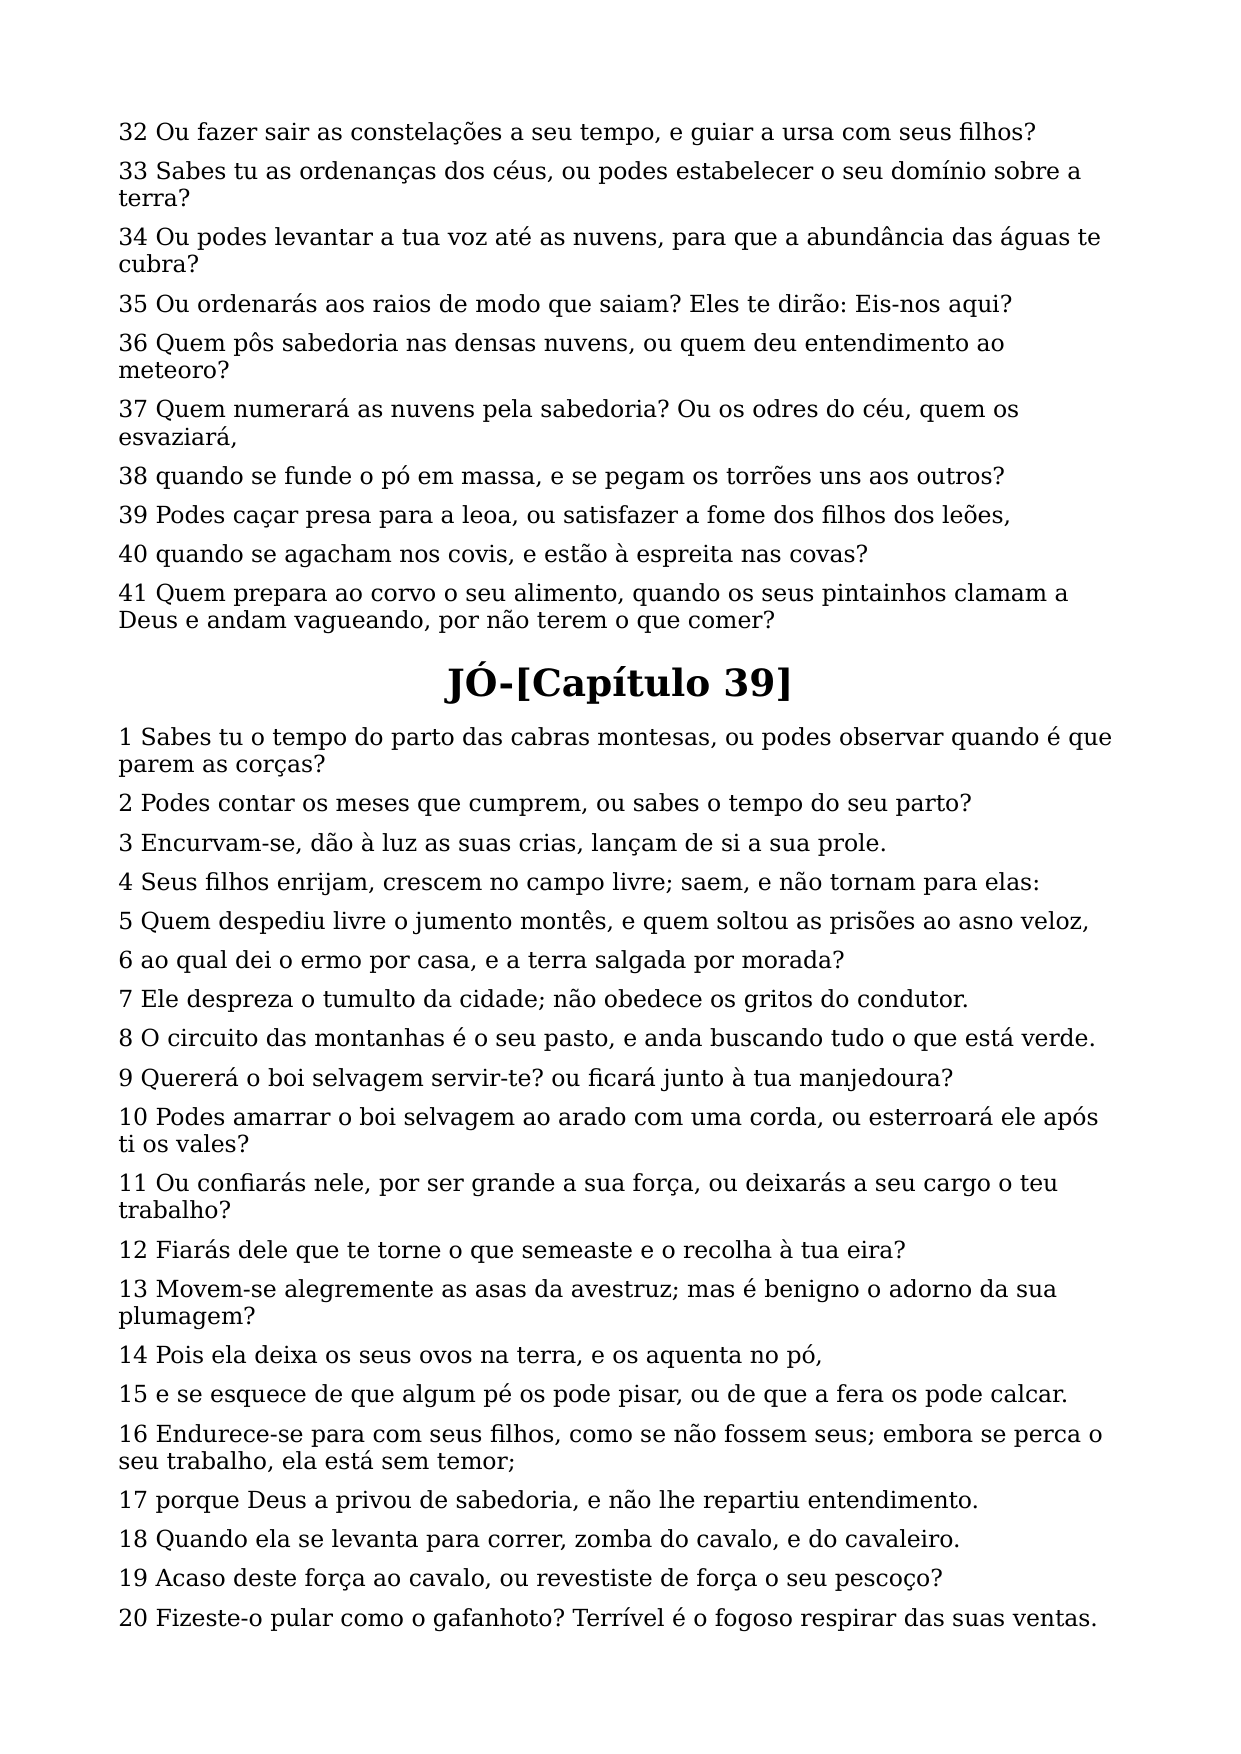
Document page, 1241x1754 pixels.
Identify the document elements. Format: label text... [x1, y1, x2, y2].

text 18 Quando ela se levanta para correr, zomba do cavalo, e do cavaleiro. [118, 1526, 1122, 1553]
text 15 e se esquece de que algum pé os pode pisar, ou de que a fera os pode calcar. [118, 1381, 1122, 1408]
text 37 Quem numerará as nuvens pela sabedoria? Ou os odres do céu, quem os esvaziará, [118, 396, 1122, 450]
text 20 Fizeste-o pular como o gafanhoto? Terrível é o fogoso respirar das suas ventas. [118, 1604, 1122, 1632]
text 4 Seus filhos enrijam, crescem no campo livre; saem, e não tornam para elas: [118, 868, 1122, 896]
text 38 quando se funde o pó em massa, e se pegam os torrões uns aos outros? [118, 462, 1122, 489]
text 40 quando se agacham nos covis, e estão à espreita nas covas? [118, 541, 1122, 568]
text 14 Pois ela deixa os seus ovos na terra, e os aquenta no pó, [118, 1342, 1122, 1369]
text 10 Podes amarrar o boi selvagem ao arado com uma corda, ou esterroará ele após ti os vales? [118, 1103, 1122, 1158]
text 39 Podes caçar presa para a leoa, ou satisfazer a fome dos filhos dos leões, [118, 501, 1122, 529]
text 12 Fiarás dele que te torne o que semeaste e o recolha à tua eira? [118, 1236, 1122, 1264]
text 35 Ou ordenarás aos raios de modo que saiam? Eles te dirão: Eis-nos aqui? [118, 290, 1122, 317]
text 34 Ou podes levantar a tua voz até as nuvens, para que a abundância das águas te cubra? [118, 224, 1122, 278]
subtitle JÓ-[Capítulo 39] [118, 661, 1122, 705]
text 17 porque Deus a privou de sabedoria, e não lhe repartiu entendimento. [118, 1487, 1122, 1514]
text 19 Acaso deste força ao cavalo, ou revestiste de força o seu pescoço? [118, 1565, 1122, 1592]
text 9 Quererá o boi selvagem servir-te? ou ficará junto à tua manjedoura? [118, 1064, 1122, 1092]
text 33 Sabes tu as ordenanças dos céus, ou podes estabelecer o seu domínio sobre a terra? [118, 157, 1122, 212]
text 2 Podes contar os meses que cumprem, ou sabes o tempo do seu parto? [118, 790, 1122, 817]
text 1 Sabes tu o tempo do parto das cabras montesas, ou podes observar quando é que parem as corças? [118, 724, 1122, 778]
text 6 ao qual dei o ermo por casa, e a terra salgada por morada? [118, 947, 1122, 974]
text 16 Endurece-se para com seus filhos, como se não fossem seus; embora se perca o seu trabalho, ela está sem temor; [118, 1420, 1122, 1475]
text 11 Ou confiarás nele, por ser grande a sua força, ou deixarás a seu cargo o teu trabalho? [118, 1170, 1122, 1224]
text 8 O circuito das montanhas é o seu pasto, e anda buscando tudo o que está verde. [118, 1025, 1122, 1052]
text 36 Quem pôs sabedoria nas densas nuvens, ou quem deu entendimento ao meteoro? [118, 329, 1122, 384]
text 5 Quem despediu livre o jumento montês, e quem soltou as prisões ao asno veloz, [118, 908, 1122, 935]
text 32 Ou fazer sair as constelações a seu tempo, e guiar a ursa com seus filhos? [118, 118, 1122, 145]
text 7 Ele despreza o tumulto da cidade; não obedece os gritos do condutor. [118, 986, 1122, 1013]
text 3 Encurvam-se, dão à luz as suas crias, lançam de si a sua prole. [118, 829, 1122, 857]
text 13 Movem-se alegremente as asas da avestruz; mas é benigno o adorno da sua plumagem? [118, 1276, 1122, 1330]
text 41 Quem prepara ao corvo o seu alimento, quando os seus pintainhos clamam a Deus e andam vagueando, por não terem o que comer? [118, 580, 1122, 634]
